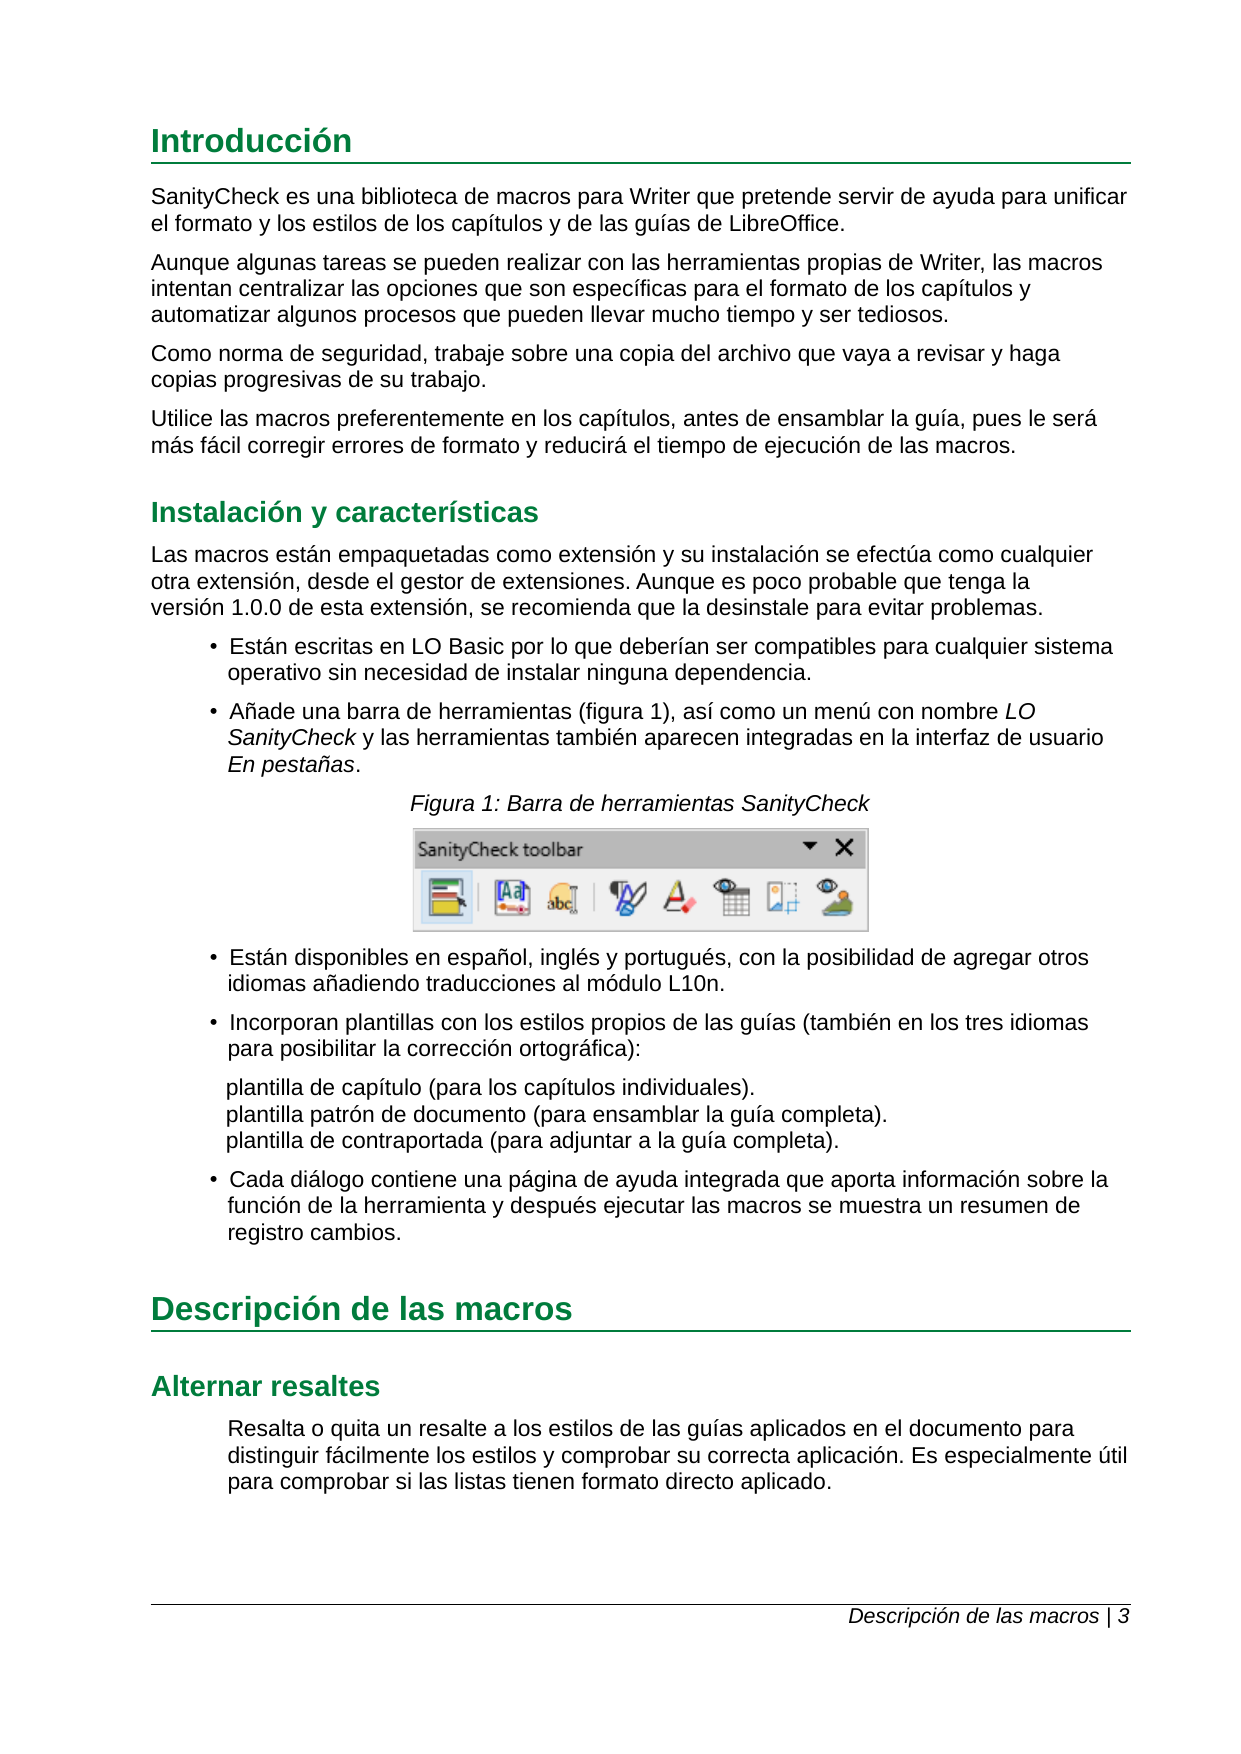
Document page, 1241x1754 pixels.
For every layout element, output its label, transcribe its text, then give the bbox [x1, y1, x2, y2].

text Las macros están empaquetadas como extensión y su instalación se efectúa como cualquier otra extensión, desde el gestor de extensiones. Aunque es poco probable que tenga la versión 1.0.0 de esta extensión, se recomienda que la desinstale para evitar problemas. [151, 541, 1131, 620]
subtitle Instalación y características [151, 495, 1131, 529]
list Añade una barra de herramientas (figura 1), así como un menú con nombre LO SanityCheck y las herramientas también aparecen integradas en la interfaz de usuario En pestañas. [209, 698, 1131, 777]
text Aunque algunas tareas se pueden realizar con las herramientas propias de Writer, las macros intentan centralizar las opciones que son específicas para el formato de los capítulos y automatizar algunos procesos que pueden llevar mucho tiempo y ser tediosos. [151, 248, 1131, 328]
subtitle Introducción [151, 121, 1131, 162]
list plantilla de contraportada (para adjuntar a la guía completa). [226, 1127, 1131, 1153]
list Incorporan plantillas con los estilos propios de las guías (también en los tres idiomas para posibilitar la corrección ortográfica): [209, 1009, 1131, 1062]
text Utilice las macros preferentemente en los capítulos, antes de ensamblar la guía, pues le será más fácil corregir errores de formato y reducirá el tiempo de ejecución de las macros. [151, 405, 1131, 458]
list Están disponibles en español, inglés y portugués, con la posibilidad de agregar otros idiomas añadiendo traducciones al módulo L10n. [209, 944, 1131, 997]
subtitle Alternar resaltes [151, 1369, 1131, 1403]
list plantilla patrón de documento (para ensamblar la guía completa). [226, 1101, 1131, 1127]
picture [412, 828, 869, 932]
subtitle Descripción de las macros [151, 1289, 1131, 1330]
text SanityCheck es una biblioteca de macros para Writer que pretende servir de ayuda para unificar el formato y los estilos de los capítulos y de las guías de LibreOffice. [151, 183, 1131, 236]
text Figura 1: Barra de herramientas SanityCheck [410, 789, 872, 816]
text Como norma de seguridad, trabaje sobre una copia del archivo que vaya a revisar y haga copias progresivas de su trabajo. [151, 340, 1131, 393]
list Están escritas en LO Basic por lo que deberían ser compatibles para cualquier sistema operativo sin necesidad de instalar ninguna dependencia. [209, 633, 1131, 686]
list plantilla de capítulo (para los capítulos individuales). [226, 1074, 1131, 1101]
list Cada diálogo contiene una página de ayuda integrada que aporta información sobre la función de la herramienta y después ejecutar las macros se muestra un resumen de registro cambios. [209, 1166, 1131, 1245]
text Resalta o quita un resalte a los estilos de las guías aplicados en el documento para distinguir fácilmente los estilos y comprobar su correcta aplicación. Es especialmente útil para comprobar si las listas tienen formato directo aplicado. [227, 1415, 1131, 1494]
